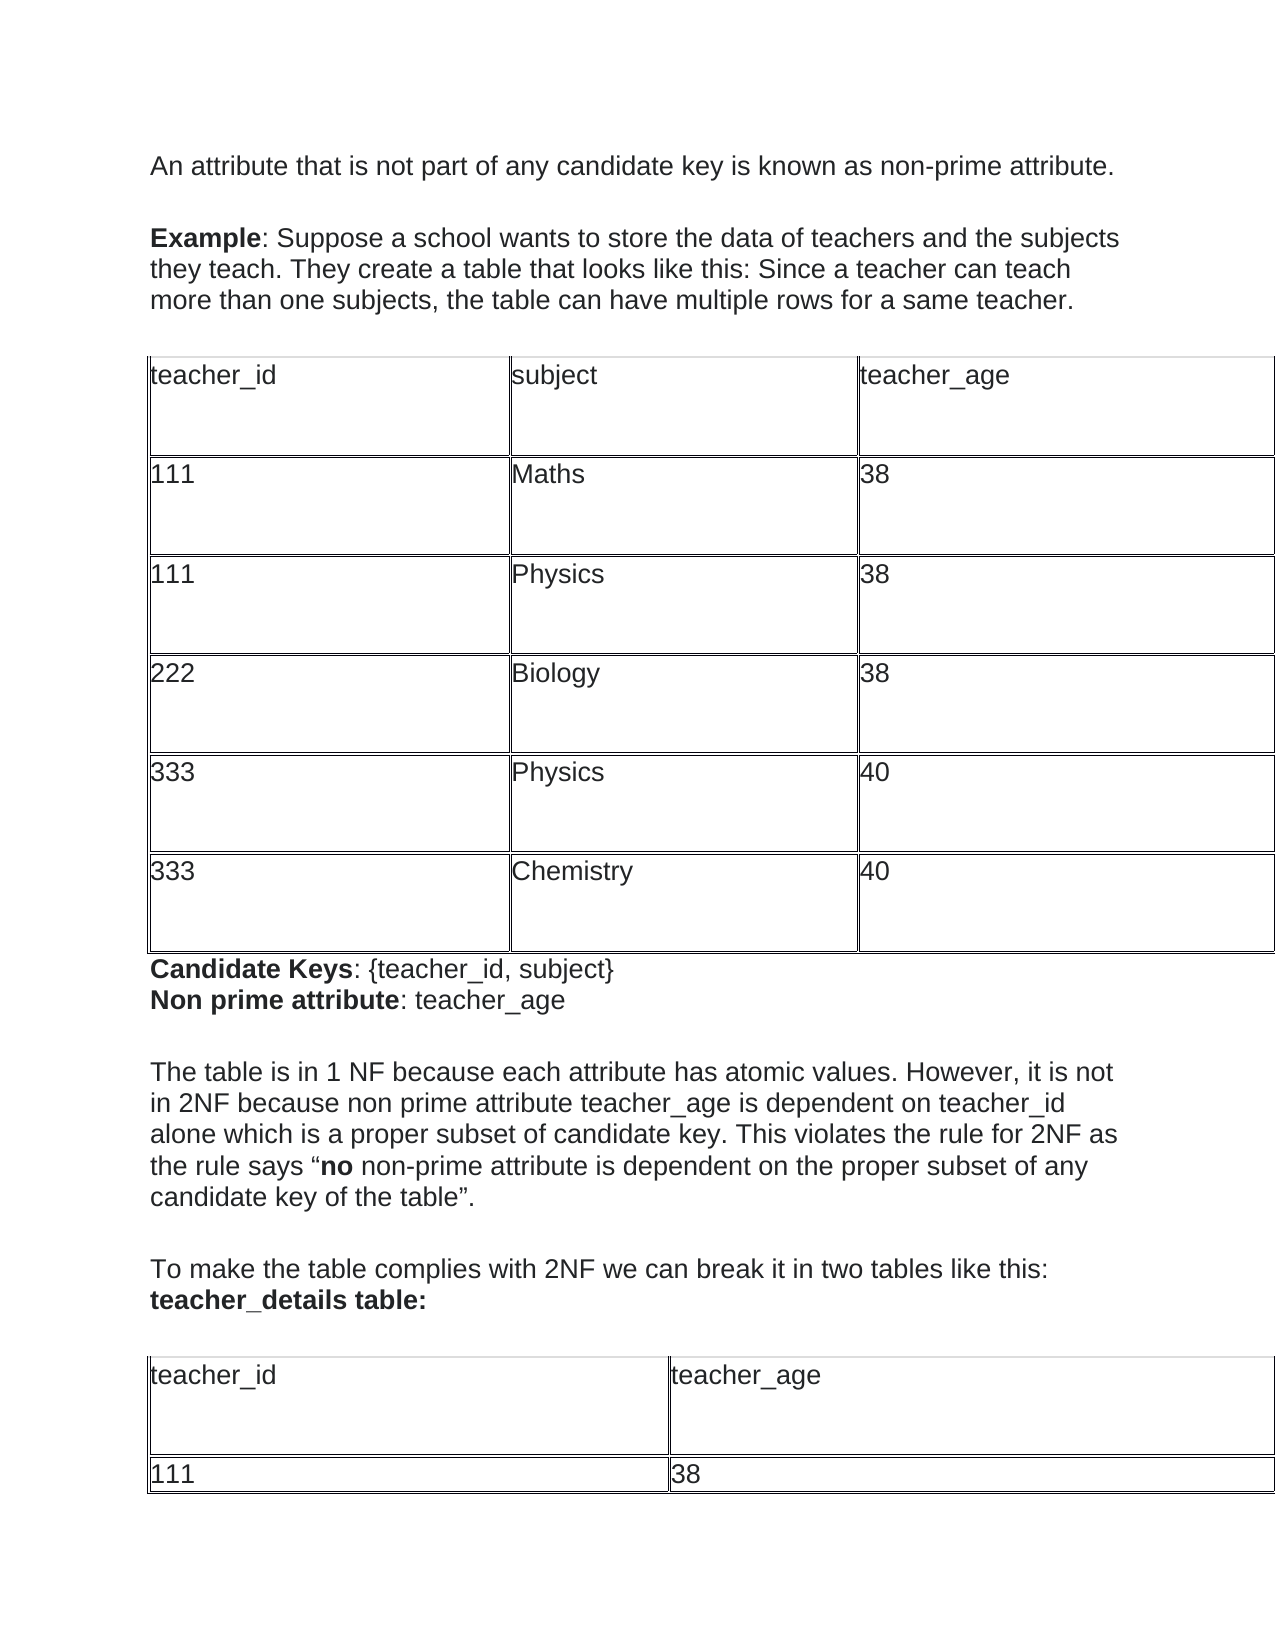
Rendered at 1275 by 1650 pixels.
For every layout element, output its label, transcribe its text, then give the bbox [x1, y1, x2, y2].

table_cell 40 [860, 756, 1274, 851]
text Candidate Keys: {teacher_id, subject} Non prime attribute: teacher_age [150, 954, 1125, 1015]
table_cell 111 [151, 1458, 668, 1491]
table_cell 38 [860, 557, 1274, 653]
table_cell 40 [860, 855, 1274, 951]
table_cell Physics [512, 557, 857, 653]
table_cell Chemistry [512, 855, 857, 951]
table_cell 111 [151, 557, 509, 653]
text To make the table complies with 2NF we can break it in two tables like this: teacher_details table: [150, 1253, 1125, 1315]
table_cell 38 [860, 656, 1274, 752]
table_cell 111 [151, 458, 509, 554]
table_header teacher_age [860, 358, 1274, 455]
table_cell 333 [151, 855, 509, 951]
text The table is in 1 NF because each attribute has atomic values. However, it is not in 2NF because non prime attribute teacher_age is dependent on teacher_id alone which is a proper subset of candidate key. This violates the rule for 2NF as the rule says “no non-prime attribute is dependent on the proper subset of any candidate key of the table”. [150, 1056, 1125, 1212]
table_cell 38 [860, 458, 1274, 554]
table_cell Biology [512, 656, 857, 752]
table_cell 333 [151, 756, 509, 851]
text An attribute that is not part of any candidate key is known as non-prime attribute. [150, 150, 1125, 181]
table_header subject [512, 358, 857, 455]
table_header teacher_age [671, 1358, 1274, 1454]
table_cell 222 [151, 656, 509, 752]
table_cell 38 [671, 1458, 1274, 1491]
text Example: Suppose a school wants to store the data of teachers and the subjects they teach. They create a table that looks like this: Since a teacher can teach more than one subjects, the table can have multiple rows for a same teacher. [150, 222, 1125, 316]
table_header teacher_id [151, 1358, 668, 1454]
table_header teacher_id [151, 358, 509, 455]
table_cell Physics [512, 756, 857, 851]
table_cell Maths [512, 458, 857, 554]
